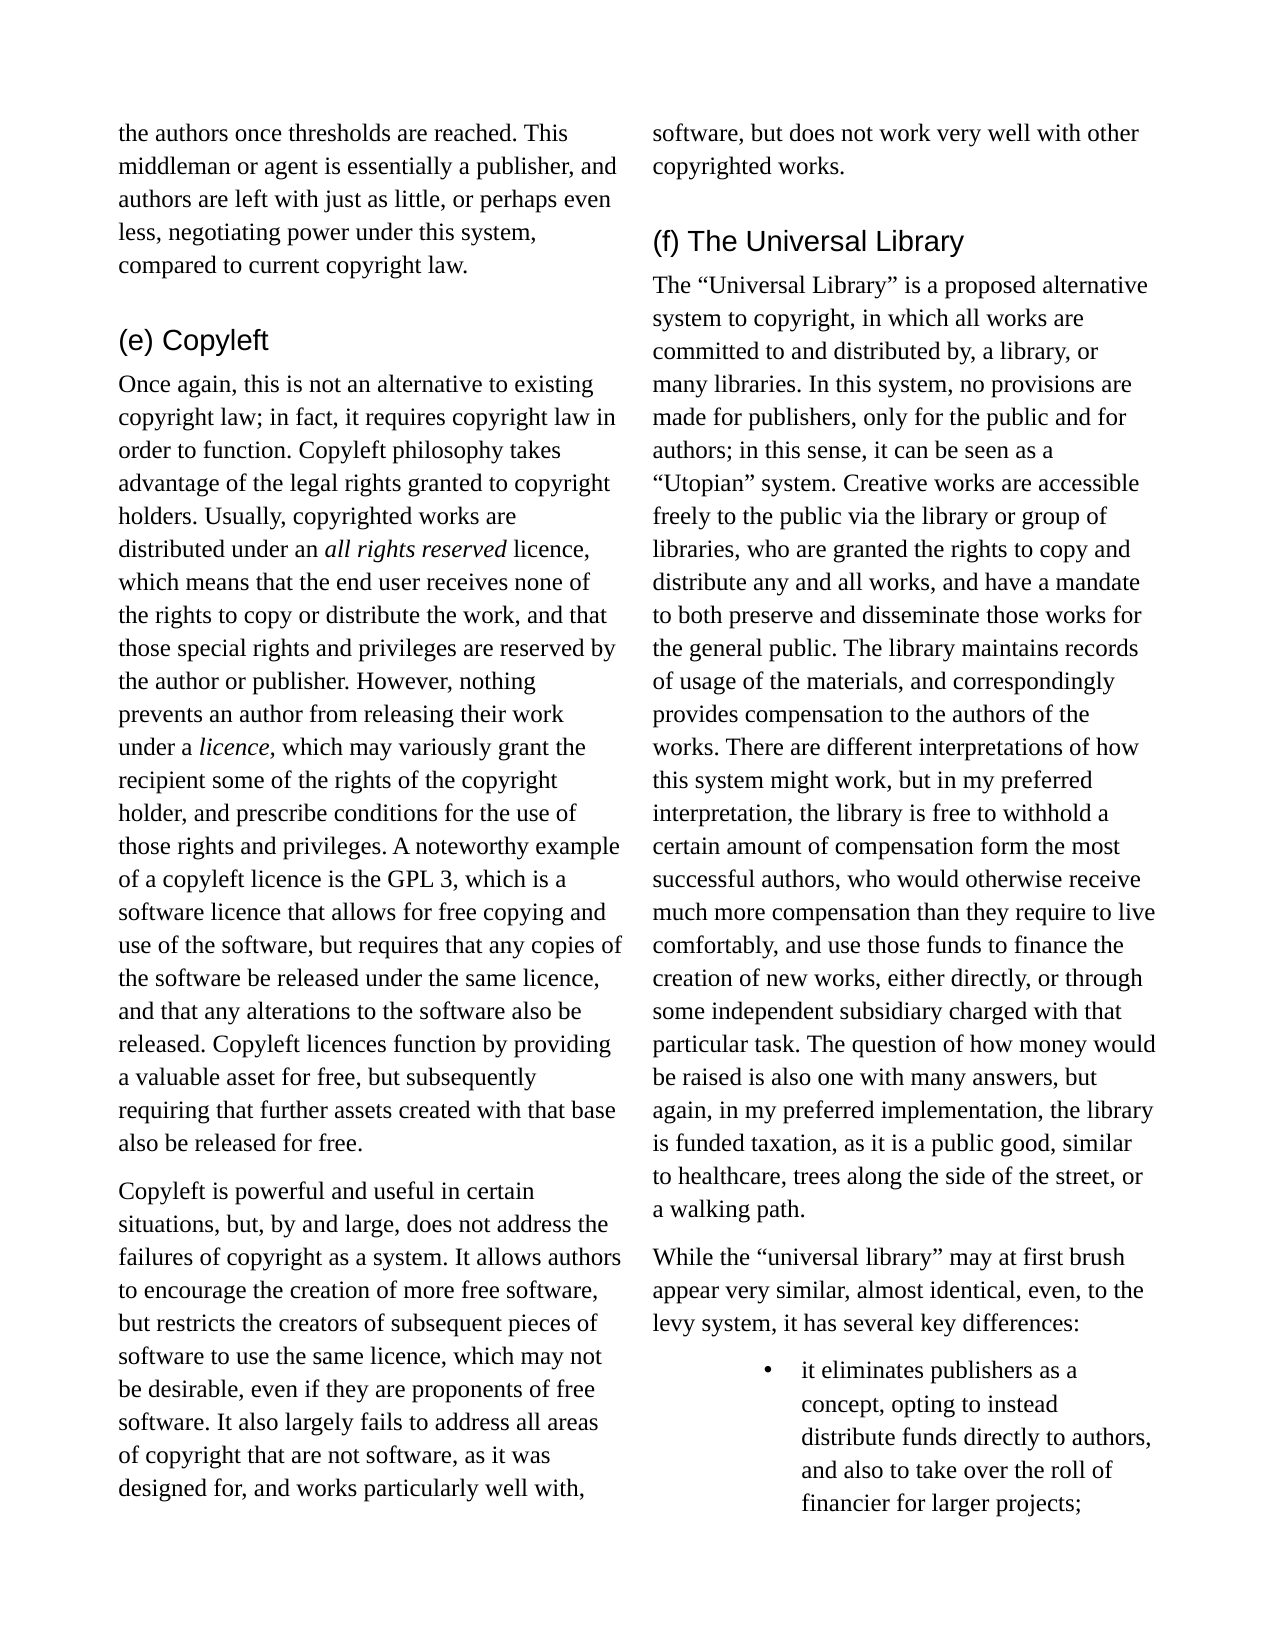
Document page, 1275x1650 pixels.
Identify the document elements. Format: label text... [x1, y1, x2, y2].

text The “Universal Library” is a proposed alternative system to copyright, in which all works are committed to and distributed by, a library, or many libraries. In this system, no provisions are made for publishers, only for the public and for authors; in this sense, it can be seen as a “Utopian” system. Creative works are accessible freely to the public via the library or group of libraries, who are granted the rights to copy and distribute any and all works, and have a mandate to both preserve and disseminate those works for the general public. The library maintains records of usage of the materials, and correspondingly provides compensation to the authors of the works. There are different interpretations of how this system might work, but in my preferred interpretation, the library is free to withhold a certain amount of compensation form the most successful authors, who would otherwise receive much more compensation than they require to live comfortably, and use those funds to finance the creation of new works, either directly, or through some independent subsidiary charged with that particular task. The question of how money would be raised is also one with many answers, but again, in my preferred implementation, the library is funded taxation, as it is a public good, similar to healthcare, trees along the side of the street, or a walking path. [652, 270, 1157, 1223]
text software, but does not work very well with other copyrighted works. [652, 118, 1157, 180]
text Copyleft is powerful and useful in certain situations, but, by and large, does not address the failures of copyright as a system. It allows authors to encourage the creation of more free software, but restricts the creators of subsequent pieces of software to use the same licence, which may not be desirable, even if they are proponents of free software. It also largely fails to address all areas of copyright that are not software, as it was designed for, and works particularly well with, [118, 1176, 623, 1502]
subtitle (e) Copyleft [118, 323, 623, 356]
text the authors once thresholds are reached. This middleman or agent is essentially a publisher, and authors are left with just as little, or perhaps even less, negotiating power under this system, compared to current copyright law. [118, 118, 623, 279]
subtitle (f) The Universal Library [652, 224, 1157, 257]
text Once again, this is not an alternative to existing copyright law; in fact, it requires copyright law in order to function. Copyleft philosophy takes advantage of the legal rights granted to copyright holders. Usually, copyrighted works are distributed under an all rights reserved licence, which means that the end user receives none of the rights to copy or distribute the work, and that those special rights and privileges are reserved by the author or publisher. However, nothing prevents an author from releasing their work under a licence, which may variously grant the recipient some of the rights of the copyright holder, and prescribe conditions for the use of those rights and privileges. A noteworthy example of a copyleft licence is the GPL 3, which is a software licence that allows for free copying and use of the software, but requires that any copies of the software be released under the same licence, and that any alterations to the software also be released. Copyleft licences function by providing a valuable asset for free, but subsequently requiring that further assets created with that base also be released for free. [118, 369, 623, 1157]
list it eliminates publishers as a concept, opting to instead distribute funds directly to authors, and also to take over the roll of financier for larger projects; [763, 1356, 1157, 1516]
text While the “universal library” may at first brush appear very similar, almost identical, even, to the levy system, it has several key differences: [652, 1242, 1157, 1337]
